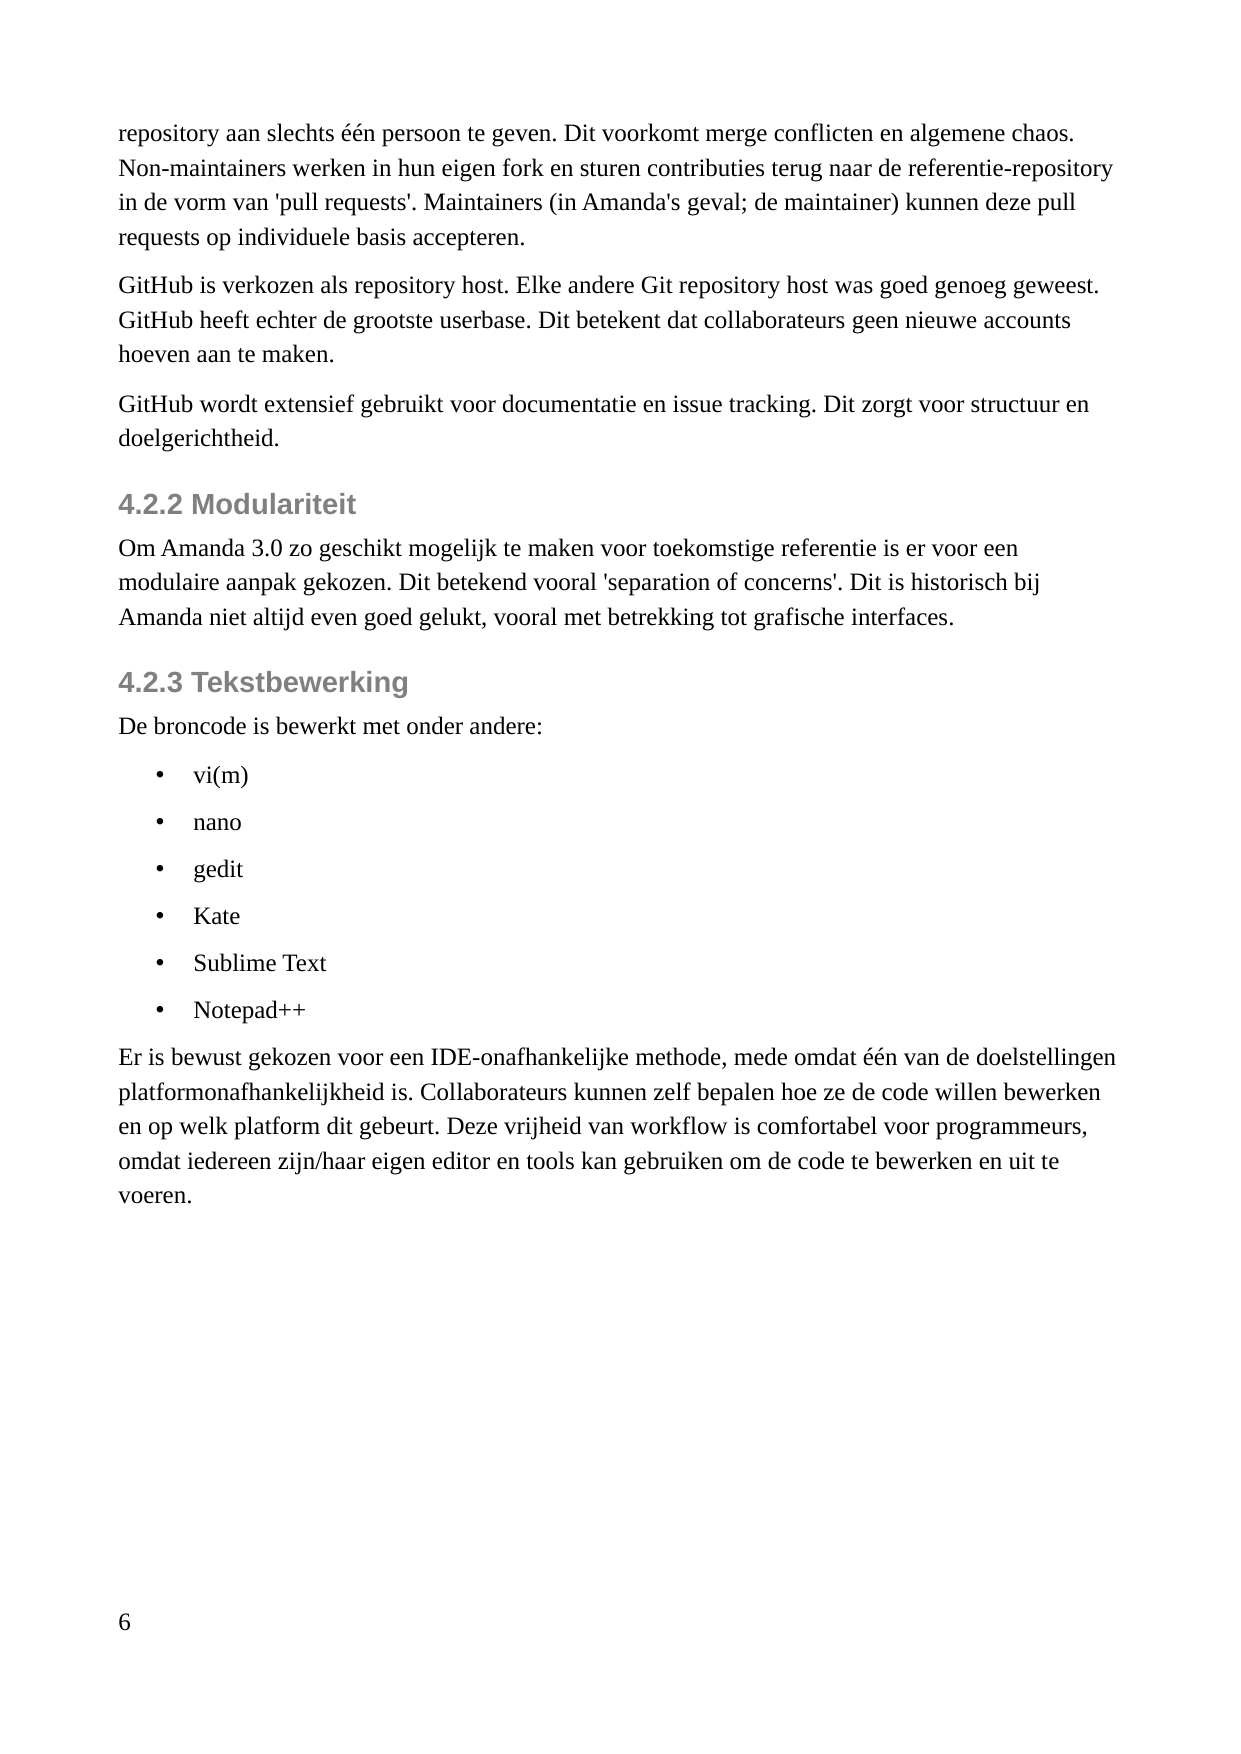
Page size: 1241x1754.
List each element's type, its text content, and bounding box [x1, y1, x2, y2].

list Sublime Text [156, 948, 1122, 977]
text GitHub is verkozen als repository host. Elke andere Git repository host was goed genoeg geweest. GitHub heeft echter de grootste userbase. Dit betekent dat collaborateurs geen nieuwe accounts hoeven aan te maken. [118, 271, 1122, 368]
list Kate [156, 901, 1122, 930]
subtitle 4.2.3 Tekstbewerking [118, 665, 1122, 699]
list gedit [156, 854, 1122, 883]
subtitle 4.2.2 Modulariteit [118, 487, 1122, 520]
text Om Amanda 3.0 zo geschikt mogelijk te maken voor toekomstige referentie is er voor een modulaire aanpak gekozen. Dit betekend vooral 'separation of concerns'. Dit is historisch bij Amanda niet altijd even goed gelukt, vooral met betrekking tot grafische interfaces. [118, 533, 1122, 631]
list nano [156, 807, 1122, 836]
text repository aan slechts één persoon te geven. Dit voorkomt merge conflicten en algemene chaos. Non-maintainers werken in hun eigen fork en sturen contributies terug naar de referentie-repository in de vorm van 'pull requests'. Maintainers (in Amanda's geval; de maintainer) kunnen deze pull requests op individuele basis accepteren. [118, 118, 1122, 250]
list vi(m) [156, 761, 1122, 789]
list Notepad++ [156, 995, 1122, 1024]
text Er is bewust gekozen voor een IDE-onafhankelijke methode, mede omdat één van de doelstellingen platformonafhankelijkheid is. Collaborateurs kunnen zelf bepalen hoe ze de code willen bewerken en op welk platform dit gebeurt. Deze vrijheid van workflow is comfortabel voor programmeurs, omdat iedereen zijn/haar eigen editor en tools kan gebruiken om de code te bewerken en uit te voeren. [118, 1042, 1122, 1209]
text De broncode is bewerkt met onder andere: [118, 711, 1122, 740]
text GitHub wordt extensief gebruikt voor documentatie en issue tracking. Dit zorgt voor structuur en doelgerichtheid. [118, 389, 1122, 452]
